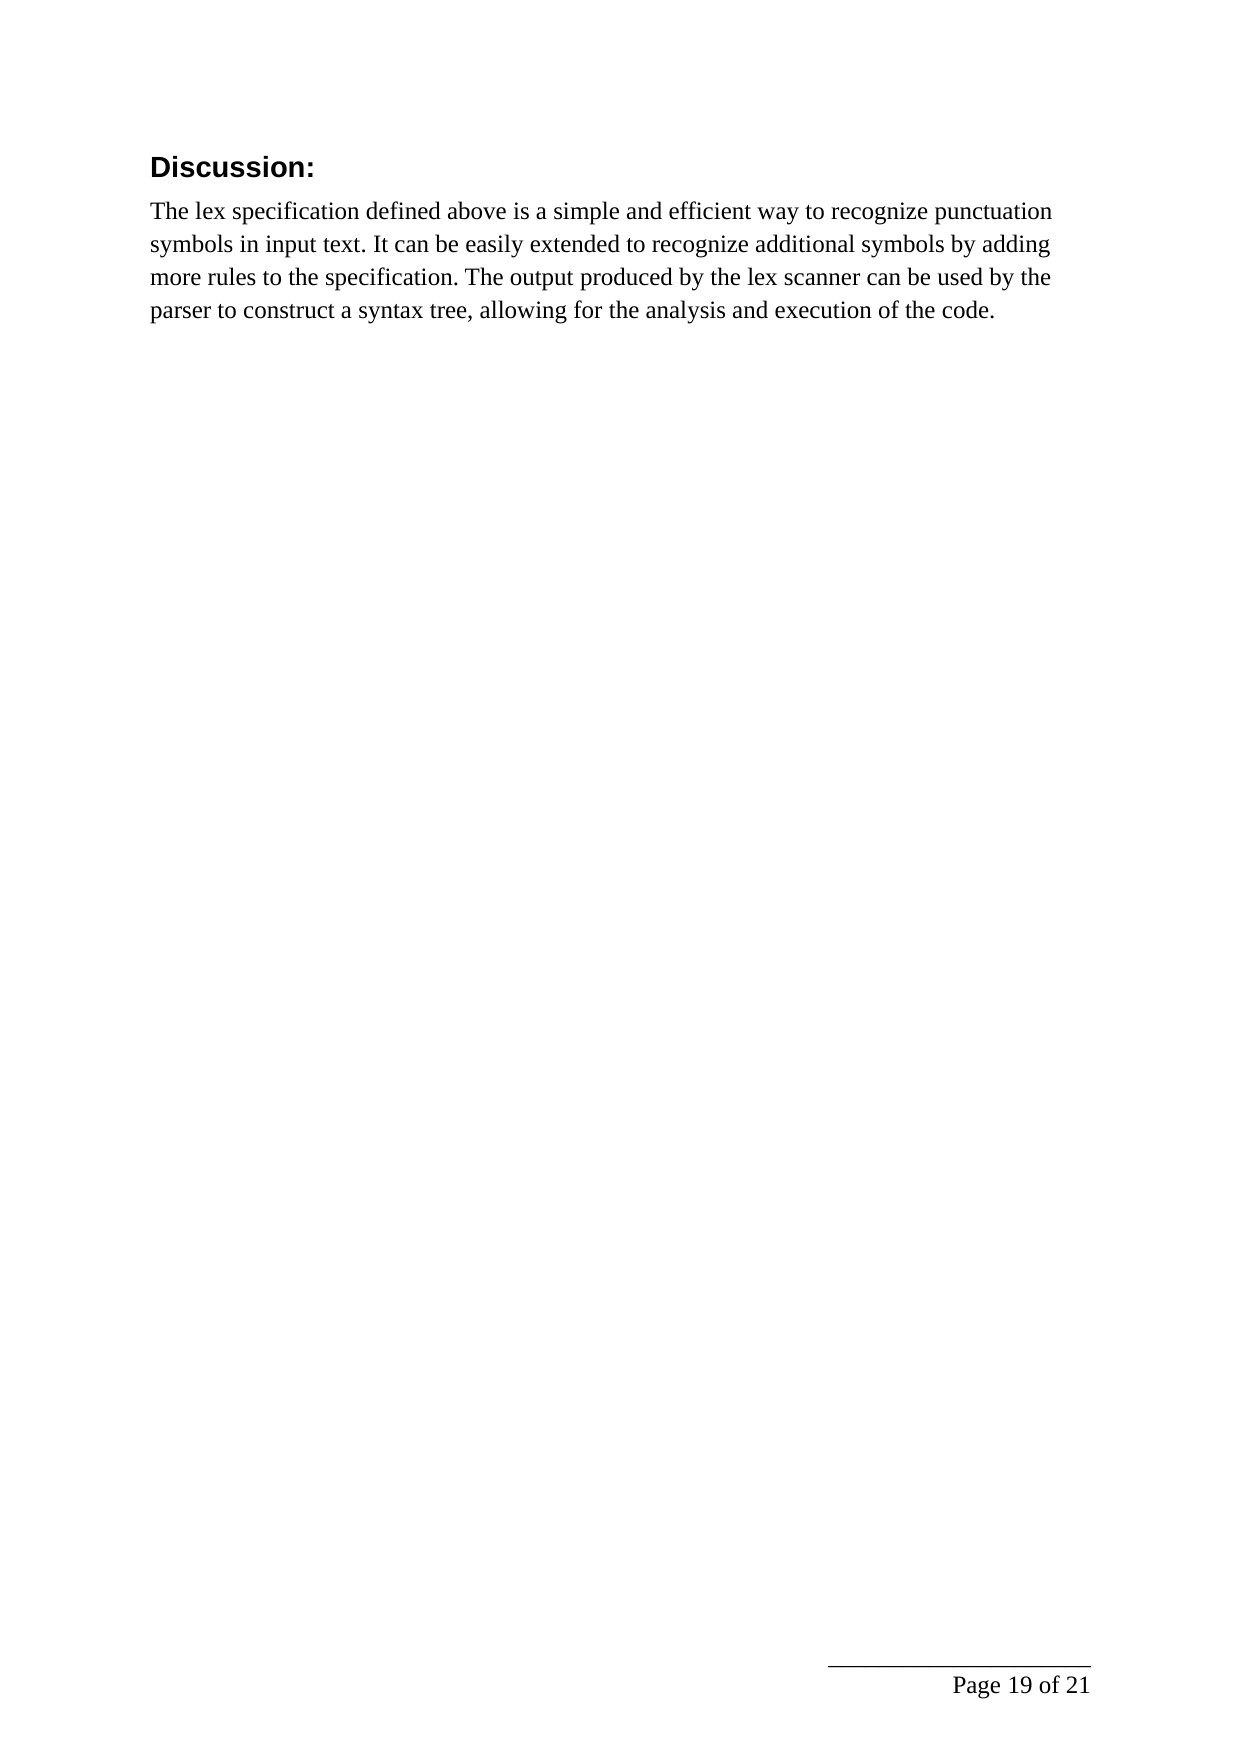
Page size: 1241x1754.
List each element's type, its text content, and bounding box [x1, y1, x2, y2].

text The lex specification defined above is a simple and efficient way to recognize punctuation symbols in input text. It can be easily extended to recognize additional symbols by adding more rules to the specification. The output produced by the lex scanner can be used by the parser to construct a syntax tree, allowing for the analysis and execution of the code. [150, 196, 1091, 324]
subtitle Discussion: [150, 150, 1091, 183]
